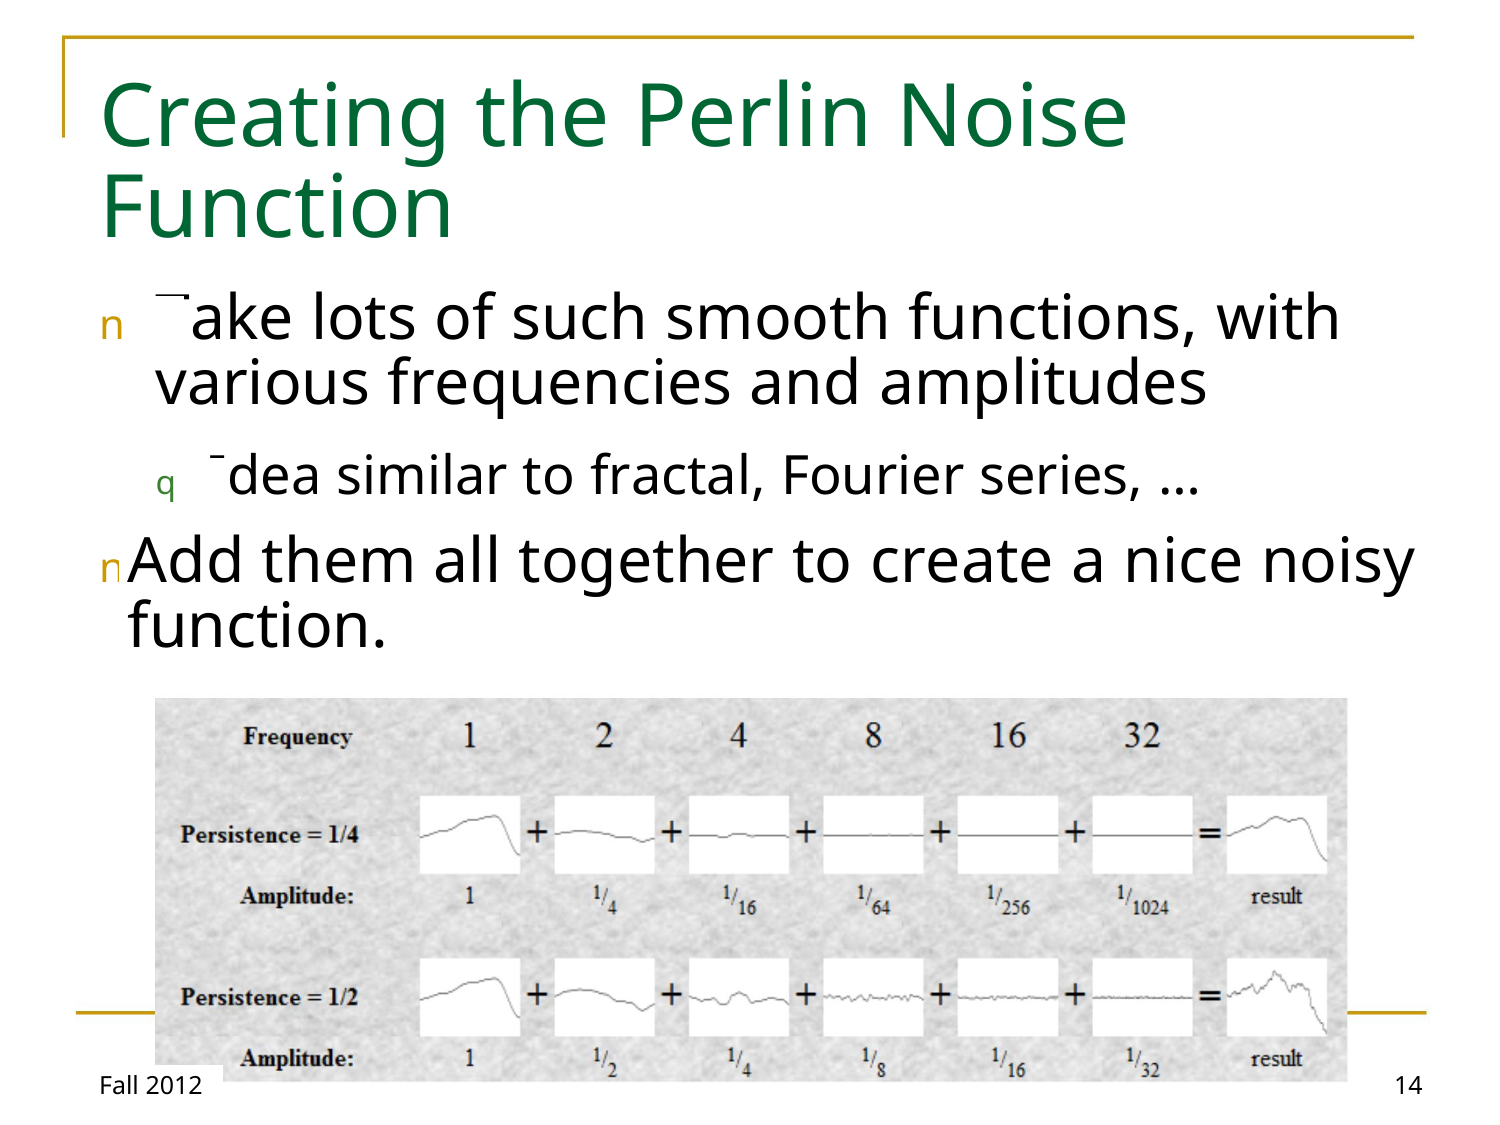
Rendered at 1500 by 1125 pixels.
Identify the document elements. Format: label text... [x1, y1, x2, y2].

text Fall 2012 [99, 1074, 214, 1100]
text Add them all together to create a nice noisy [127, 530, 1491, 595]
text n [99, 548, 119, 591]
text Function [99, 165, 1199, 256]
text function. [127, 595, 1491, 660]
text 14 [1394, 1074, 1439, 1100]
text Idea similar to fractal, Fourier series, … [209, 449, 1277, 506]
text n [99, 305, 175, 348]
picture [0, 0, 1500, 1125]
text q [155, 466, 218, 501]
text Take lots of such smooth functions, with [155, 287, 1411, 352]
text Creating the Perlin Noise [99, 74, 1199, 165]
text various frequencies and amplitudes [155, 352, 1411, 417]
